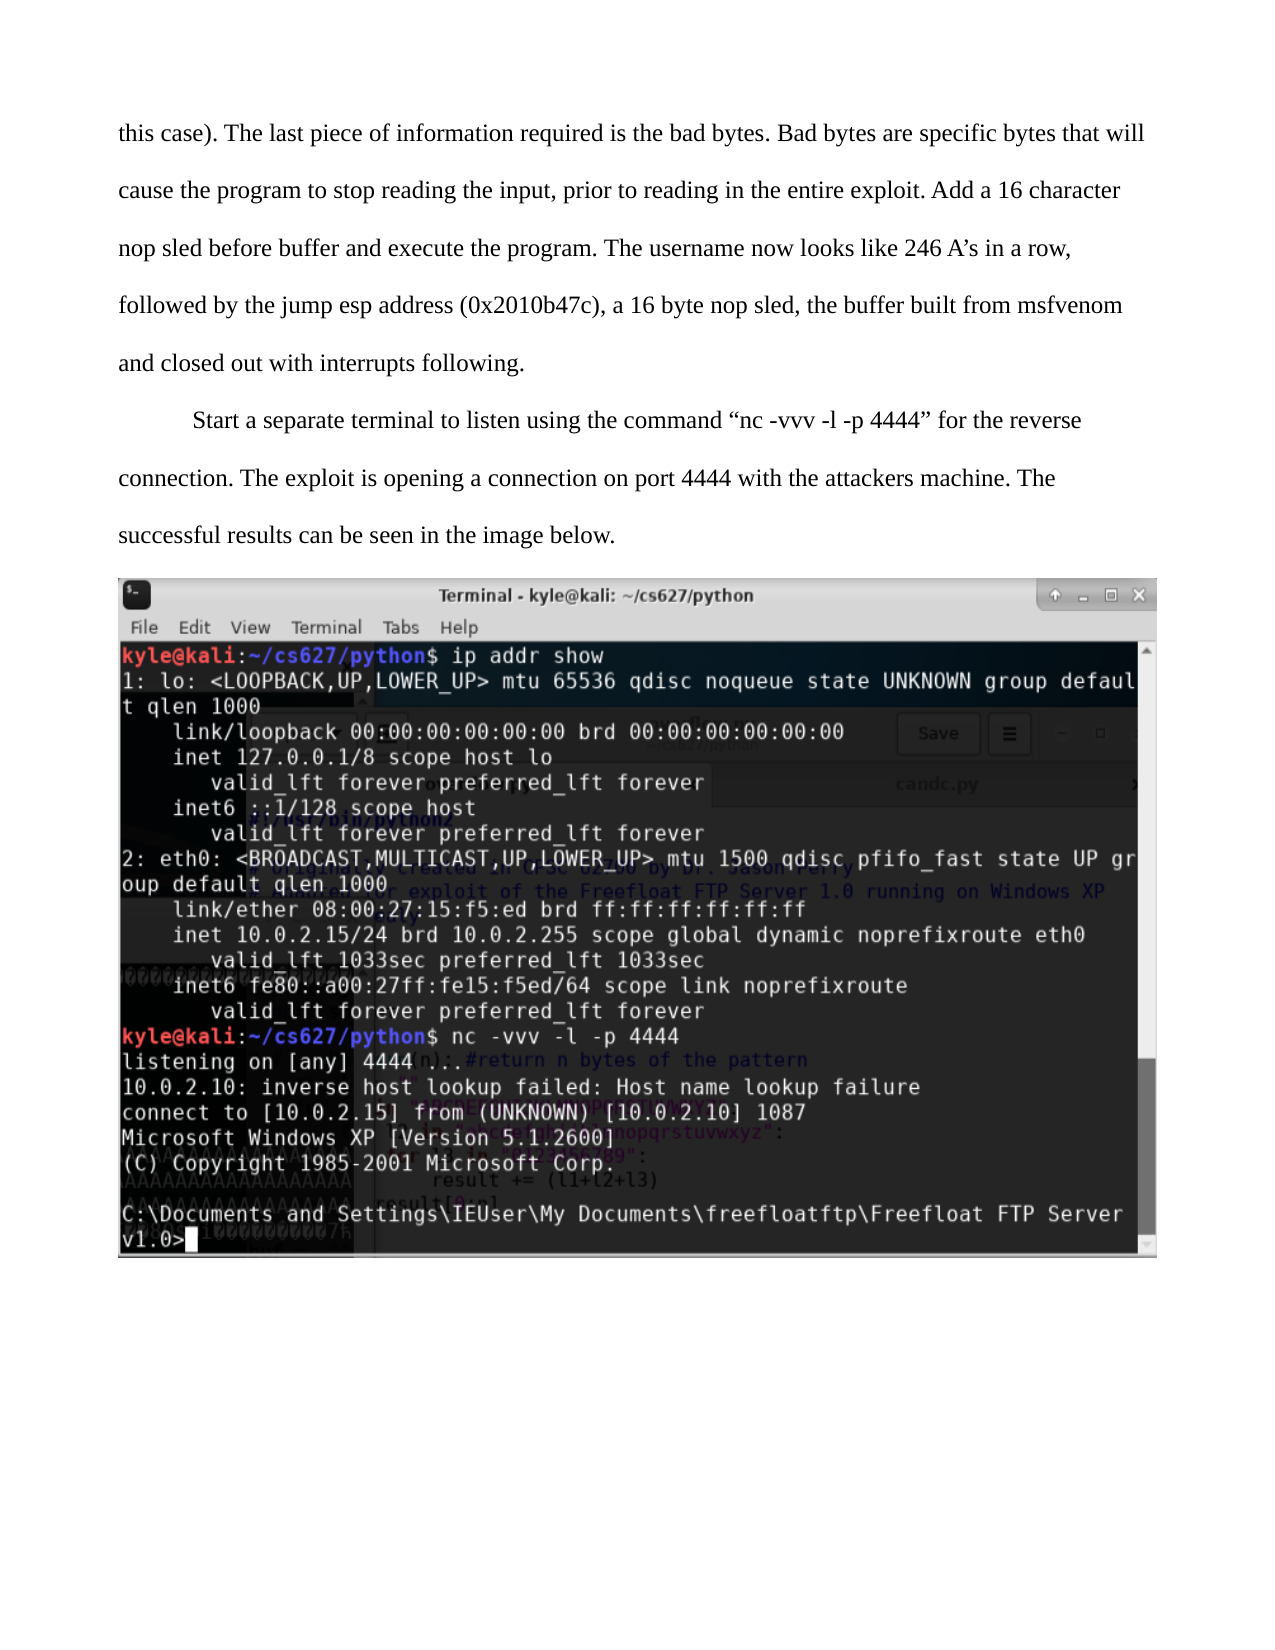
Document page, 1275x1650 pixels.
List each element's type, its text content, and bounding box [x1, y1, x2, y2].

text this case). The last piece of information required is the bad bytes. Bad bytes are specific bytes that will cause the program to stop reading the input, prior to reading in the entire exploit. Add a 16 character nop sled before buffer and execute the program. The username now looks like 246 A’s in a row, followed by the jump esp address (0x2010b47c), a 16 byte nop sled, the buffer built from msfvenom and closed out with interrupts following. [118, 118, 1157, 377]
picture [118, 578, 1157, 1258]
text Start a separate terminal to listen using the command “nc -vvv -l -p 4444” for the reverse connection. The exploit is opening a connection on port 4444 with the attackers machine. The successful results can be seen in the image below. [118, 406, 1157, 549]
